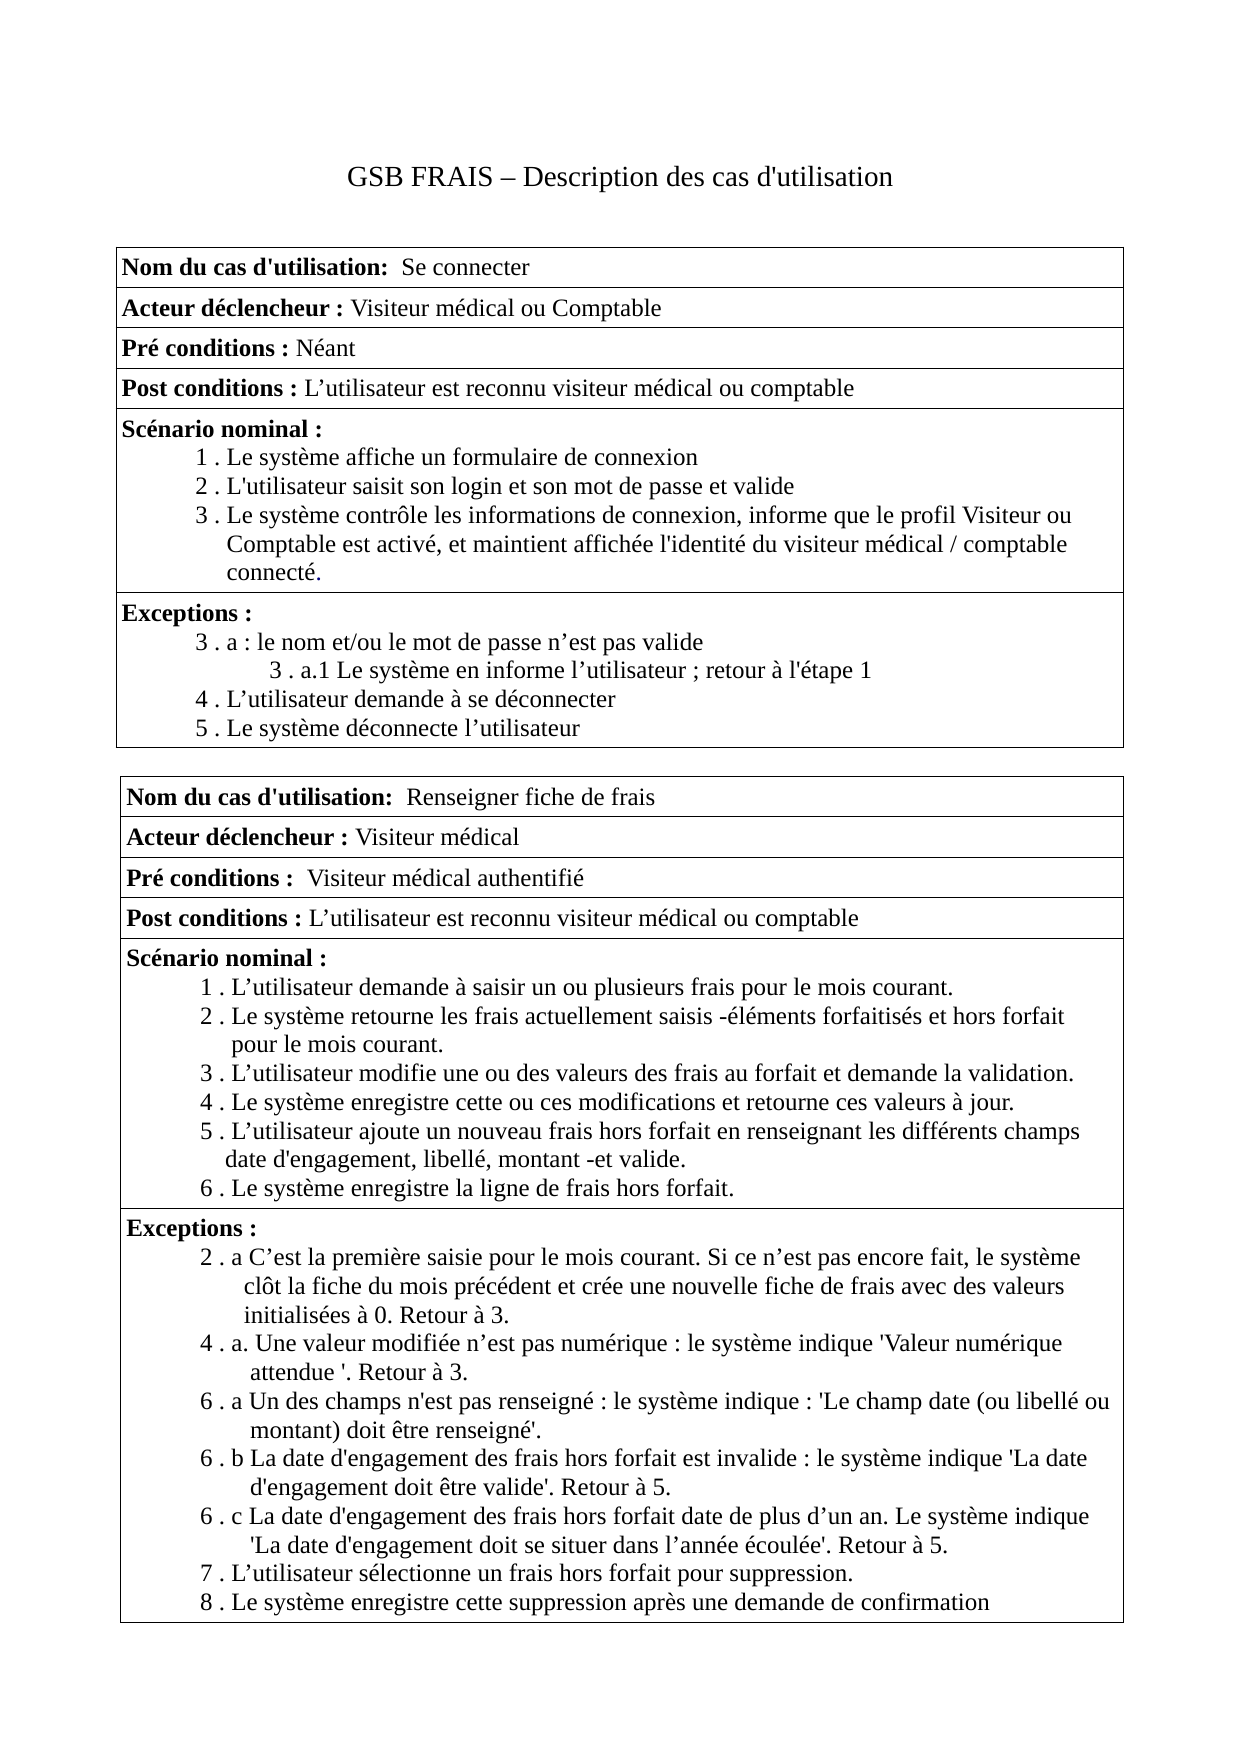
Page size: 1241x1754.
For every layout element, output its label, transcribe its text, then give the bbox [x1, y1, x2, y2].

table_header Nom du cas d'utilisation: Renseigner fiche de frais [121, 777, 1123, 816]
table_cell Post conditions : L’utilisateur est reconnu visiteur médical ou comptable [117, 369, 1123, 408]
table_cell Scénario nominal : 1 . Le système affiche un formulaire de connexion 2 . L'utilisateur saisit son login et son mot de passe et valide 3 . Le système contrôle les informations de connexion, informe que le profil Visiteur ou Comptable est activé, et maintient affichée l'identité du visiteur médical / comptable connecté. [117, 409, 1123, 592]
table_header Nom du cas d'utilisation: Se connecter [117, 248, 1123, 287]
table_cell Acteur déclencheur : Visiteur médical [121, 817, 1123, 857]
table_cell Scénario nominal : 1 . L’utilisateur demande à saisir un ou plusieurs frais pour le mois courant. 2 . Le système retourne les frais actuellement saisis -éléments forfaitisés et hors forfait pour le mois courant. 3 . L’utilisateur modifie une ou des valeurs des frais au forfait et demande la validation. 4 . Le système enregistre cette ou ces modifications et retourne ces valeurs à jour. 5 . L’utilisateur ajoute un nouveau frais hors forfait en renseignant les différents champs date d'engagement, libellé, montant -et valide. 6 . Le système enregistre la ligne de frais hors forfait. [121, 939, 1123, 1208]
table_cell Pré conditions : Néant [117, 328, 1123, 368]
table_cell Post conditions : L’utilisateur est reconnu visiteur médical ou comptable [121, 898, 1123, 937]
table_cell Exceptions : 2 . a C’est la première saisie pour le mois courant. Si ce n’est pas encore fait, le système clôt la fiche du mois précédent et crée une nouvelle fiche de frais avec des valeurs initialisées à 0. Retour à 3. 4 . a. Une valeur modifiée n’est pas numérique : le système indique 'Valeur numérique attendue '. Retour à 3. 6 . a Un des champs n'est pas renseigné : le système indique : 'Le champ date (ou libellé ou montant) doit être renseigné'. 6 . b La date d'engagement des frais hors forfait est invalide : le système indique 'La date d'engagement doit être valide'. Retour à 5. 6 . c La date d'engagement des frais hors forfait date de plus d’un an. Le système indique 'La date d'engagement doit se situer dans l’année écoulée'. Retour à 5. 7 . L’utilisateur sélectionne un frais hors forfait pour suppression. 8 . Le système enregistre cette suppression après une demande de confirmation [121, 1209, 1123, 1622]
table_cell Pré conditions : Visiteur médical authentifié [121, 858, 1123, 897]
table_cell Exceptions : 3 . a : le nom et/ou le mot de passe n’est pas valide 3 . a.1 Le système en informe l’utilisateur ; retour à l'étape 1 4 . L’utilisateur demande à se déconnecter 5 . Le système déconnecte l’utilisateur [117, 593, 1123, 747]
table_cell Acteur déclencheur : Visiteur médical ou Comptable [117, 288, 1123, 327]
text GSB FRAIS – Description des cas d'utilisation [118, 159, 1122, 193]
